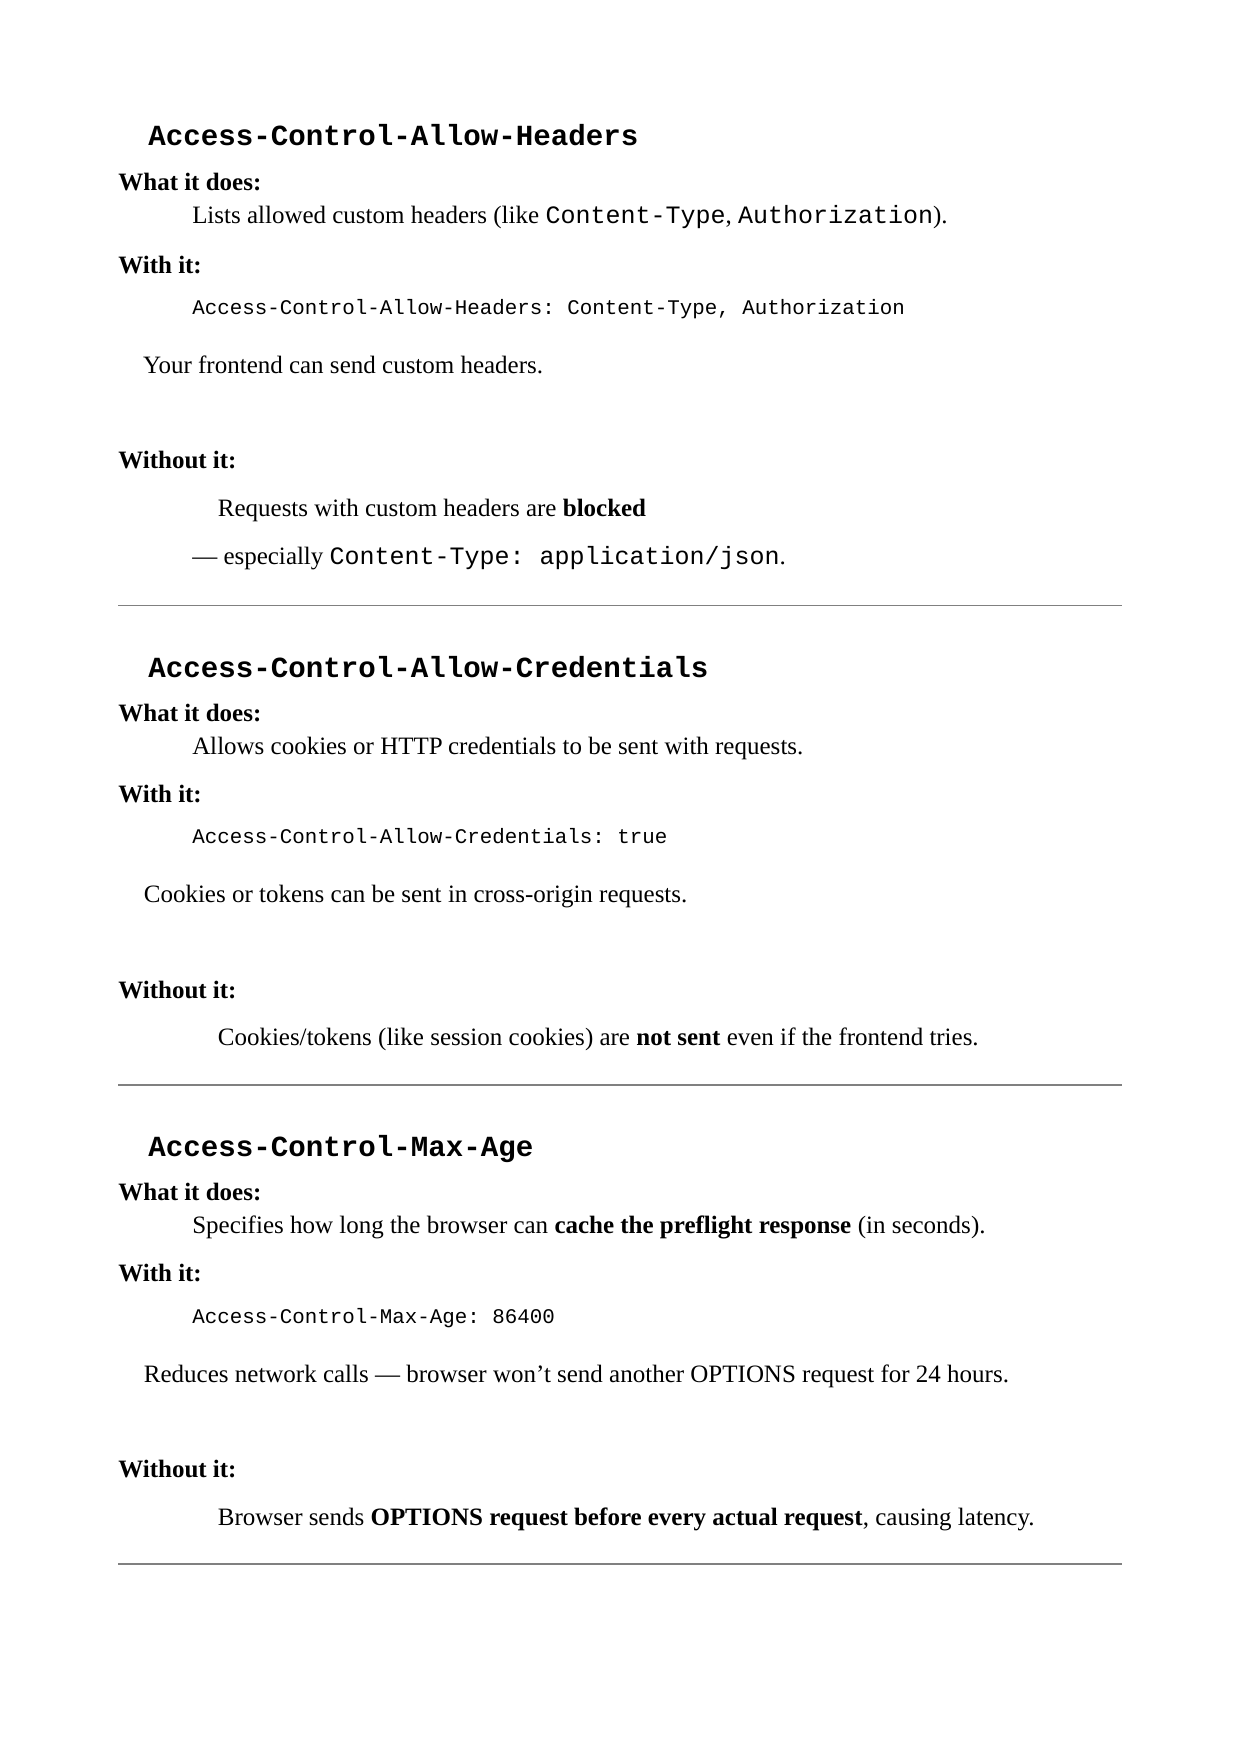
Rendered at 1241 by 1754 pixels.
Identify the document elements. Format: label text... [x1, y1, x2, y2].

text ✅ Your frontend can send custom headers. [118, 350, 1122, 379]
text With it: [118, 1258, 1122, 1287]
text ❌ Requests with custom headers are blocked [118, 493, 1122, 522]
text Without it: [118, 975, 1122, 1003]
subtitle 🔹 Access-Control-Max-Age [118, 1129, 1122, 1165]
text Access-Control-Allow-Headers: Content-Type, Authorization [118, 297, 1122, 321]
text Without it: [118, 446, 1122, 474]
text Access-Control-Allow-Credentials: true [118, 826, 1122, 850]
text What it does: Allows cookies or HTTP credentials to be sent with requests. [118, 698, 1122, 760]
text Without it: [118, 1454, 1122, 1483]
text ❌ Cookies/tokens (like session cookies) are not sent even if the frontend tries. [118, 1022, 1122, 1051]
text ✅ Reduces network calls — browser won’t send another OPTIONS request for 24 hours. [118, 1359, 1122, 1387]
text ✅ Cookies or tokens can be sent in cross-origin requests. [118, 879, 1122, 908]
text With it: [118, 250, 1122, 278]
text Access-Control-Max-Age: 86400 [118, 1306, 1122, 1329]
text With it: [118, 779, 1122, 808]
text What it does: Lists allowed custom headers (like Content-Type, Authorization). [118, 167, 1122, 231]
subtitle 🔹 Access-Control-Allow-Credentials [118, 650, 1122, 686]
text — especially Content-Type: application/json. [118, 541, 1122, 572]
text ❌ Browser sends OPTIONS request before every actual request, causing latency. [118, 1502, 1122, 1530]
subtitle 🔹 Access-Control-Allow-Headers [118, 118, 1122, 154]
text What it does: Specifies how long the browser can cache the preflight response (in seconds). [118, 1177, 1122, 1239]
